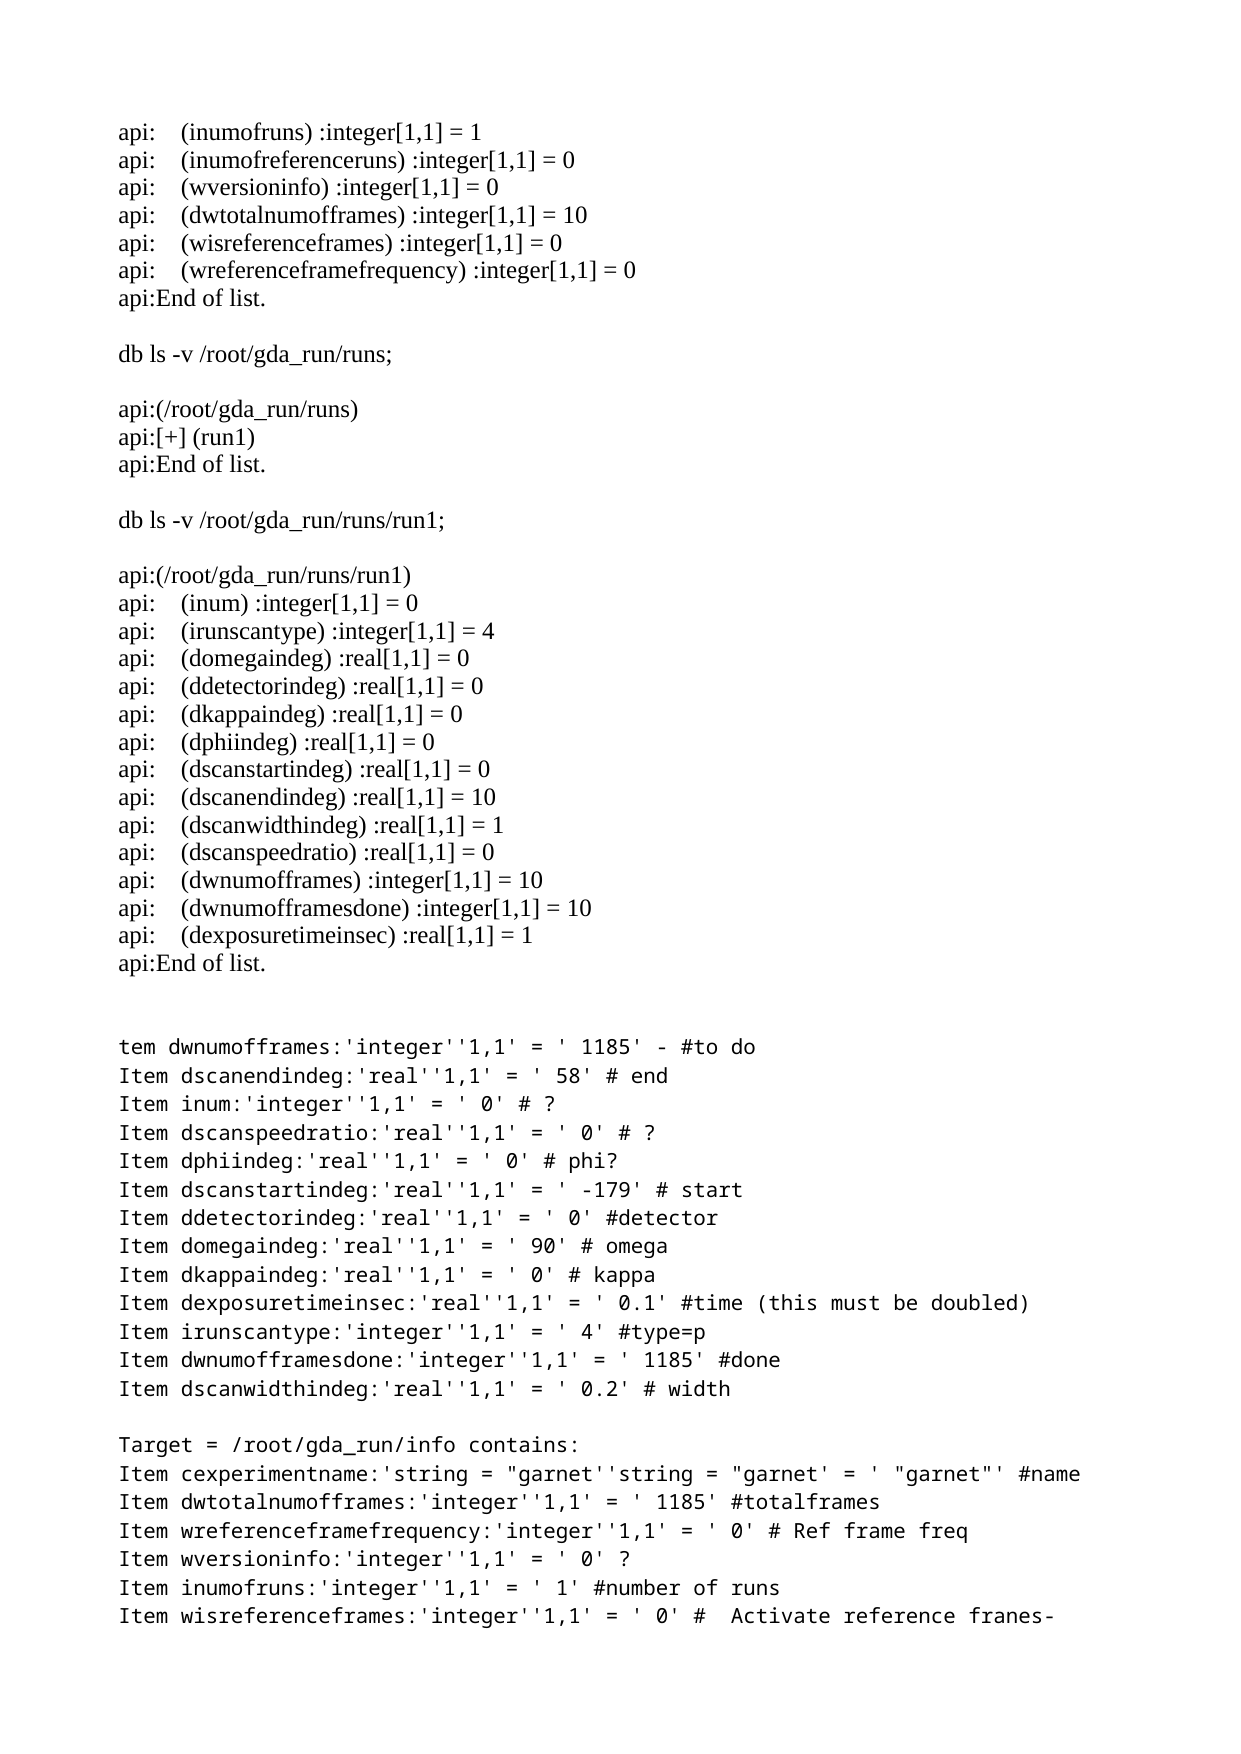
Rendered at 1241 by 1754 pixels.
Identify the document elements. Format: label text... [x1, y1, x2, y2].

text api: (inum) :integer[1,1] = 0 [118, 589, 1122, 617]
text api: (inumofreferenceruns) :integer[1,1] = 0 [118, 146, 1122, 173]
text api: (dwtotalnumofframes) :integer[1,1] = 10 [118, 201, 1122, 229]
text api: (wisreferenceframes) :integer[1,1] = 0 [118, 229, 1122, 257]
text Item dscanspeedratio:'real''1,1' = ' 0' # ? [118, 1118, 1122, 1146]
text api: (dscanspeedratio) :real[1,1] = 0 [118, 838, 1122, 866]
text Item dscanstartindeg:'real''1,1' = ' -179' # start [118, 1175, 1122, 1203]
text Item wisreferenceframes:'integer''1,1' = ' 0' # Activate reference franes- [118, 1601, 1122, 1630]
text Item domegaindeg:'real''1,1' = ' 90' # omega [118, 1232, 1122, 1260]
text Item wreferenceframefrequency:'integer''1,1' = ' 0' # Ref frame freq [118, 1516, 1122, 1544]
text api:End of list. [118, 451, 1122, 478]
text api: (wreferenceframefrequency) :integer[1,1] = 0 [118, 257, 1122, 284]
text Item dphiindeg:'real''1,1' = ' 0' # phi? [118, 1146, 1122, 1175]
text api: (dwnumofframes) :integer[1,1] = 10 [118, 866, 1122, 894]
text api: (wversioninfo) :integer[1,1] = 0 [118, 173, 1122, 201]
text api: (domegaindeg) :real[1,1] = 0 [118, 644, 1122, 672]
text tem dwnumofframes:'integer''1,1' = ' 1185' - #to do [118, 1032, 1122, 1061]
text api:(/root/gda_run/runs/run1) [118, 561, 1122, 589]
text Target = /root/gda_run/info contains: [118, 1431, 1122, 1459]
text api: (dexposuretimeinsec) :real[1,1] = 1 [118, 922, 1122, 949]
text Item irunscantype:'integer''1,1' = ' 4' #type=p [118, 1317, 1122, 1345]
text api: (dscanendindeg) :real[1,1] = 10 [118, 783, 1122, 811]
text Item inum:'integer''1,1' = ' 0' # ? [118, 1089, 1122, 1118]
text api:(/root/gda_run/runs) [118, 395, 1122, 423]
text api:End of list. [118, 949, 1122, 977]
text Item cexperimentname:'string = "garnet''string = "garnet' = ' "garnet"' #name [118, 1459, 1122, 1487]
text api: (dscanwidthindeg) :real[1,1] = 1 [118, 811, 1122, 838]
text api: (dscanstartindeg) :real[1,1] = 0 [118, 755, 1122, 783]
text Item inumofruns:'integer''1,1' = ' 1' #number of runs [118, 1573, 1122, 1601]
text api: (irunscantype) :integer[1,1] = 4 [118, 617, 1122, 644]
text Item dscanendindeg:'real''1,1' = ' 58' # end [118, 1061, 1122, 1089]
text Item dwnumofframesdone:'integer''1,1' = ' 1185' #done [118, 1345, 1122, 1374]
text api:End of list. [118, 284, 1122, 312]
text Item wversioninfo:'integer''1,1' = ' 0' ? [118, 1544, 1122, 1573]
text api: (inumofruns) :integer[1,1] = 1 [118, 118, 1122, 146]
text api:[+] (run1) [118, 423, 1122, 451]
text Item dexposuretimeinsec:'real''1,1' = ' 0.1' #time (this must be doubled) [118, 1288, 1122, 1317]
text api: (dkappaindeg) :real[1,1] = 0 [118, 700, 1122, 728]
text api: (dphiindeg) :real[1,1] = 0 [118, 728, 1122, 755]
text api: (dwnumofframesdone) :integer[1,1] = 10 [118, 894, 1122, 922]
text db ls -v /root/gda_run/runs; [118, 340, 1122, 367]
text db ls -v /root/gda_run/runs/run1; [118, 506, 1122, 534]
text Item dscanwidthindeg:'real''1,1' = ' 0.2' # width [118, 1374, 1122, 1402]
text Item ddetectorindeg:'real''1,1' = ' 0' #detector [118, 1203, 1122, 1232]
text Item dkappaindeg:'real''1,1' = ' 0' # kappa [118, 1260, 1122, 1288]
text api: (ddetectorindeg) :real[1,1] = 0 [118, 672, 1122, 700]
text Item dwtotalnumofframes:'integer''1,1' = ' 1185' #totalframes [118, 1487, 1122, 1516]
